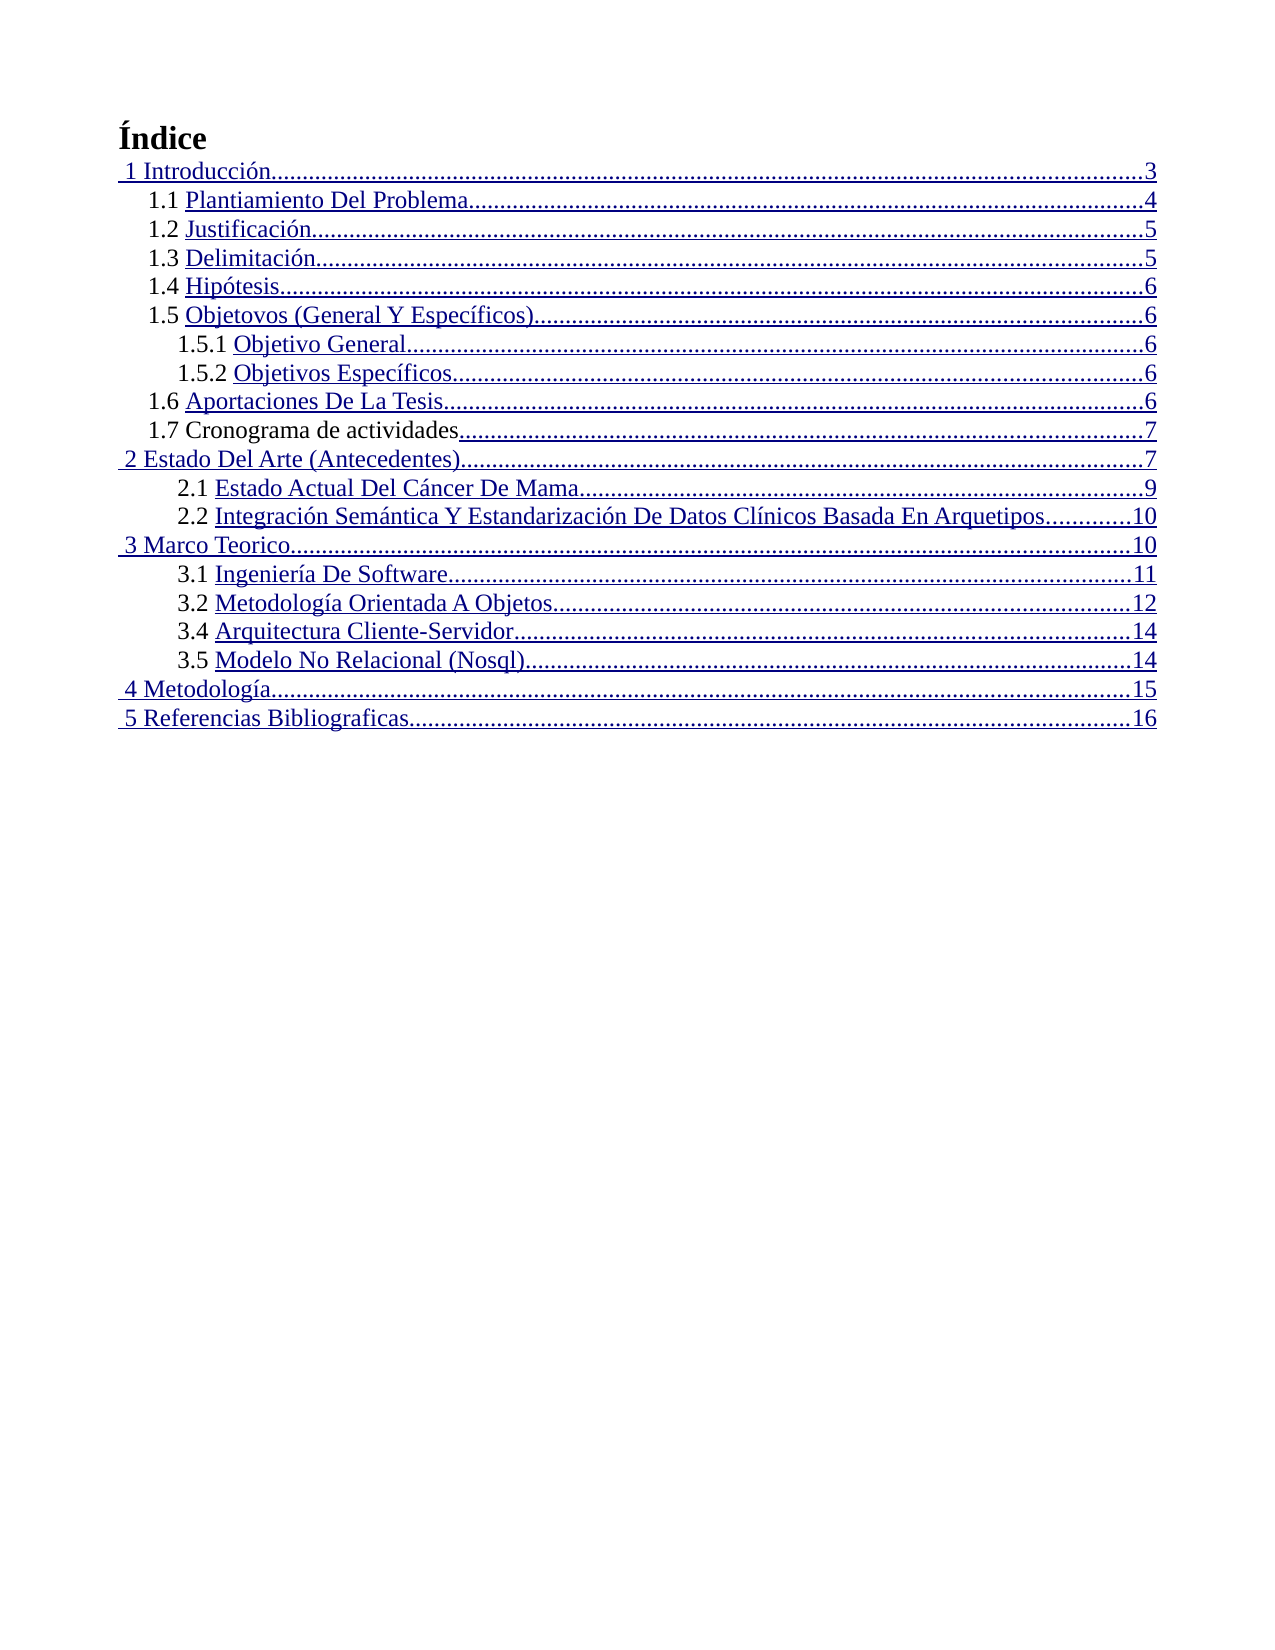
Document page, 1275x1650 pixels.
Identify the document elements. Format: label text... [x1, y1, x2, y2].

text 1 Introducción 3 [118, 156, 1157, 181]
text 4 Metodología 15 [118, 674, 1157, 699]
text 1.3 Delimitación 5 [148, 243, 1157, 271]
text 2 Estado Del Arte (Antecedentes) 7 [118, 444, 1157, 469]
text 5 Referencias Bibliograficas 16 [118, 703, 1157, 728]
text 1.5.2 Objetivos Específicos 6 [177, 358, 1157, 386]
text 1.2 Justificación 5 [148, 214, 1157, 243]
text 1.5.1 Objetivo General 6 [177, 329, 1157, 358]
text 3.1 Ingeniería De Software 11 [177, 559, 1157, 588]
subtitle Índice [118, 118, 1157, 156]
text 1.5 Objetovos (General Y Específicos) 6 [148, 300, 1157, 329]
text 3.4 Arquitectura Cliente-Servidor 14 [177, 616, 1157, 645]
text 1.1 Plantiamiento Del Problema 4 [148, 185, 1157, 214]
text 1.7 Cronograma de actividades 7 [148, 415, 1157, 444]
text 1.6 Aportaciones De La Tesis 6 [148, 386, 1157, 415]
text 2.2 Integración Semántica Y Estandarización De Datos Clínicos Basada En Arquetipos 10 [177, 501, 1157, 530]
text 1.4 Hipótesis 6 [148, 271, 1157, 300]
text 3.2 Metodología Orientada A Objetos 12 [177, 588, 1157, 616]
text 3 Marco Teorico 10 [118, 530, 1157, 555]
text 2.1 Estado Actual Del Cáncer De Mama 9 [177, 473, 1157, 501]
text 3.5 Modelo No Relacional (Nosql) 14 [177, 645, 1157, 674]
